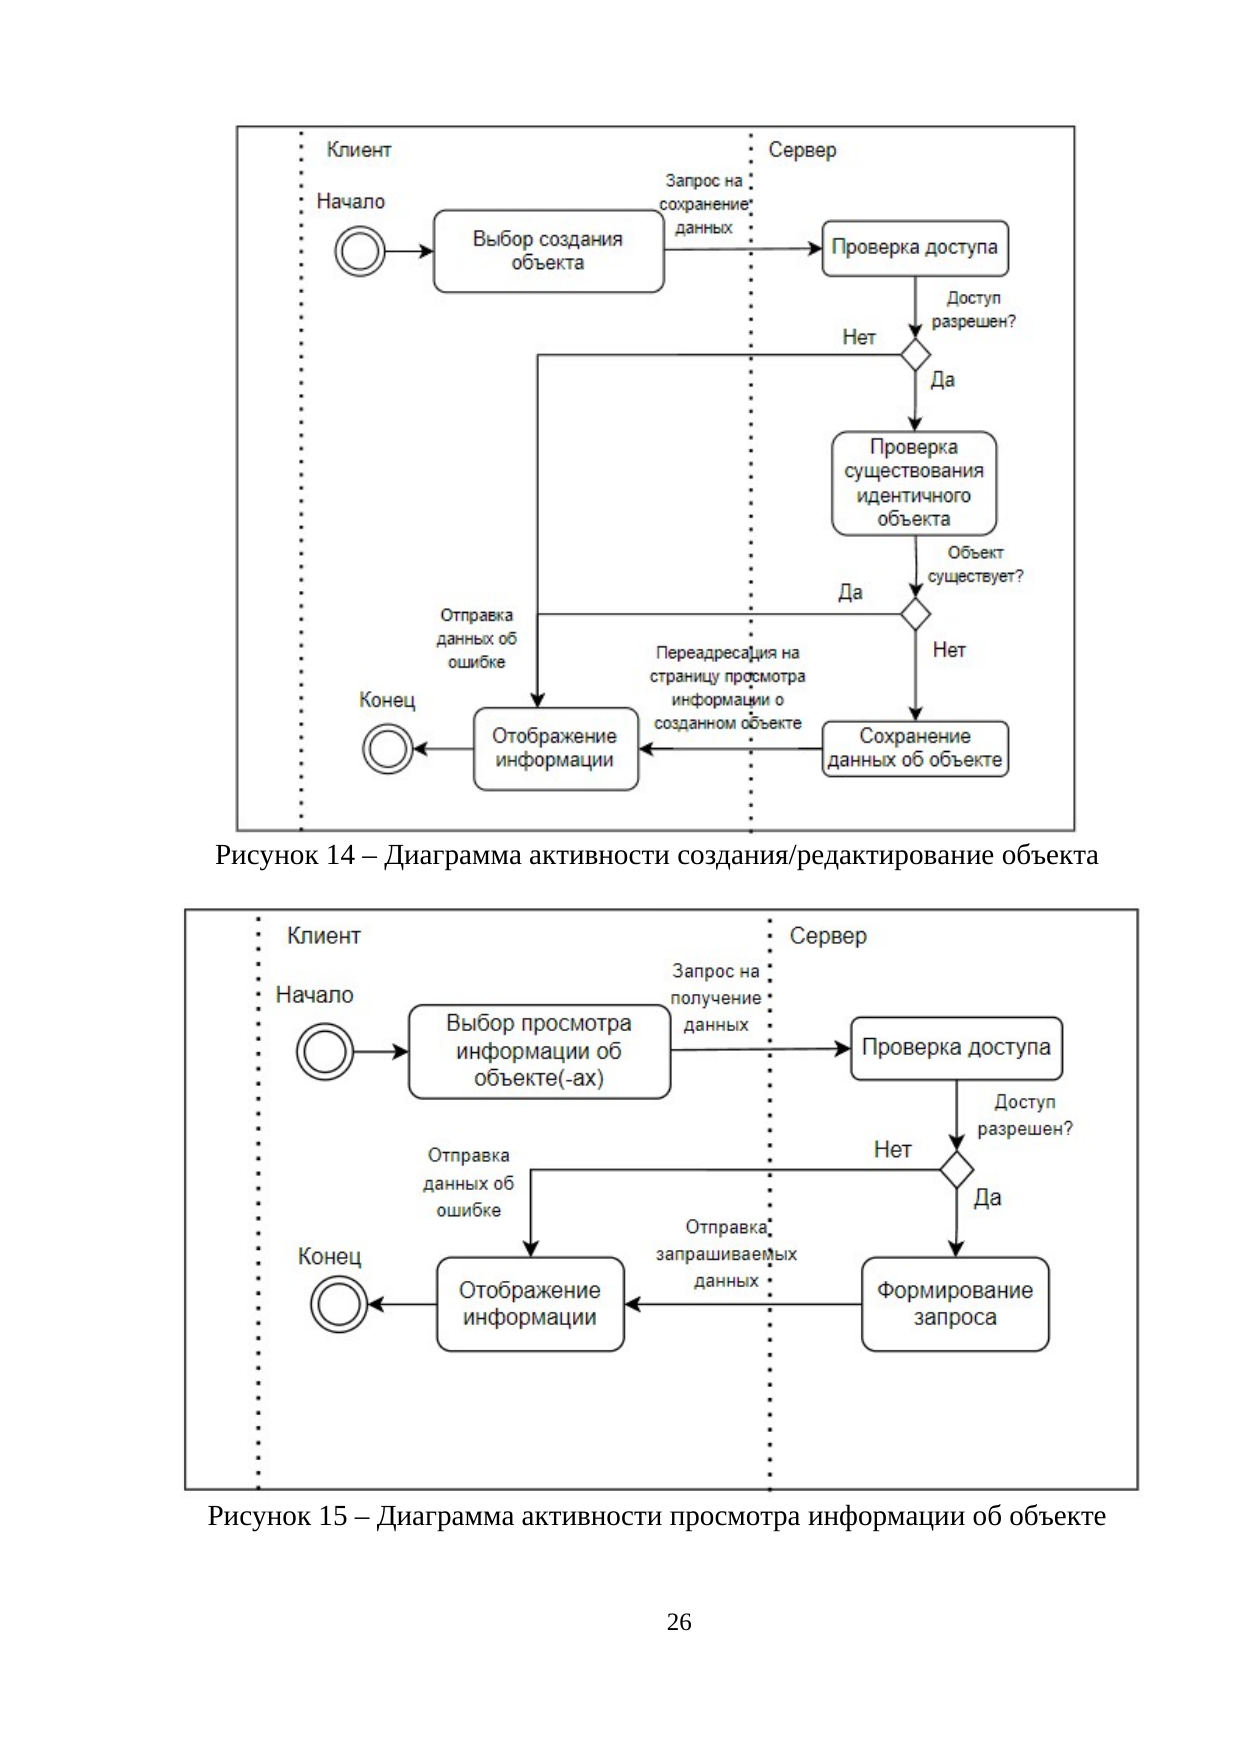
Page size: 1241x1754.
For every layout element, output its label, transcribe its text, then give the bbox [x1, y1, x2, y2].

picture [169, 903, 1145, 1498]
picture [234, 118, 1080, 837]
text Рисунок 14 – Диаграмма активности создания/редактирование объекта [89, 837, 1152, 870]
text Рисунок 15 – Диаграмма активности просмотра информации об объекте [89, 1498, 1152, 1531]
